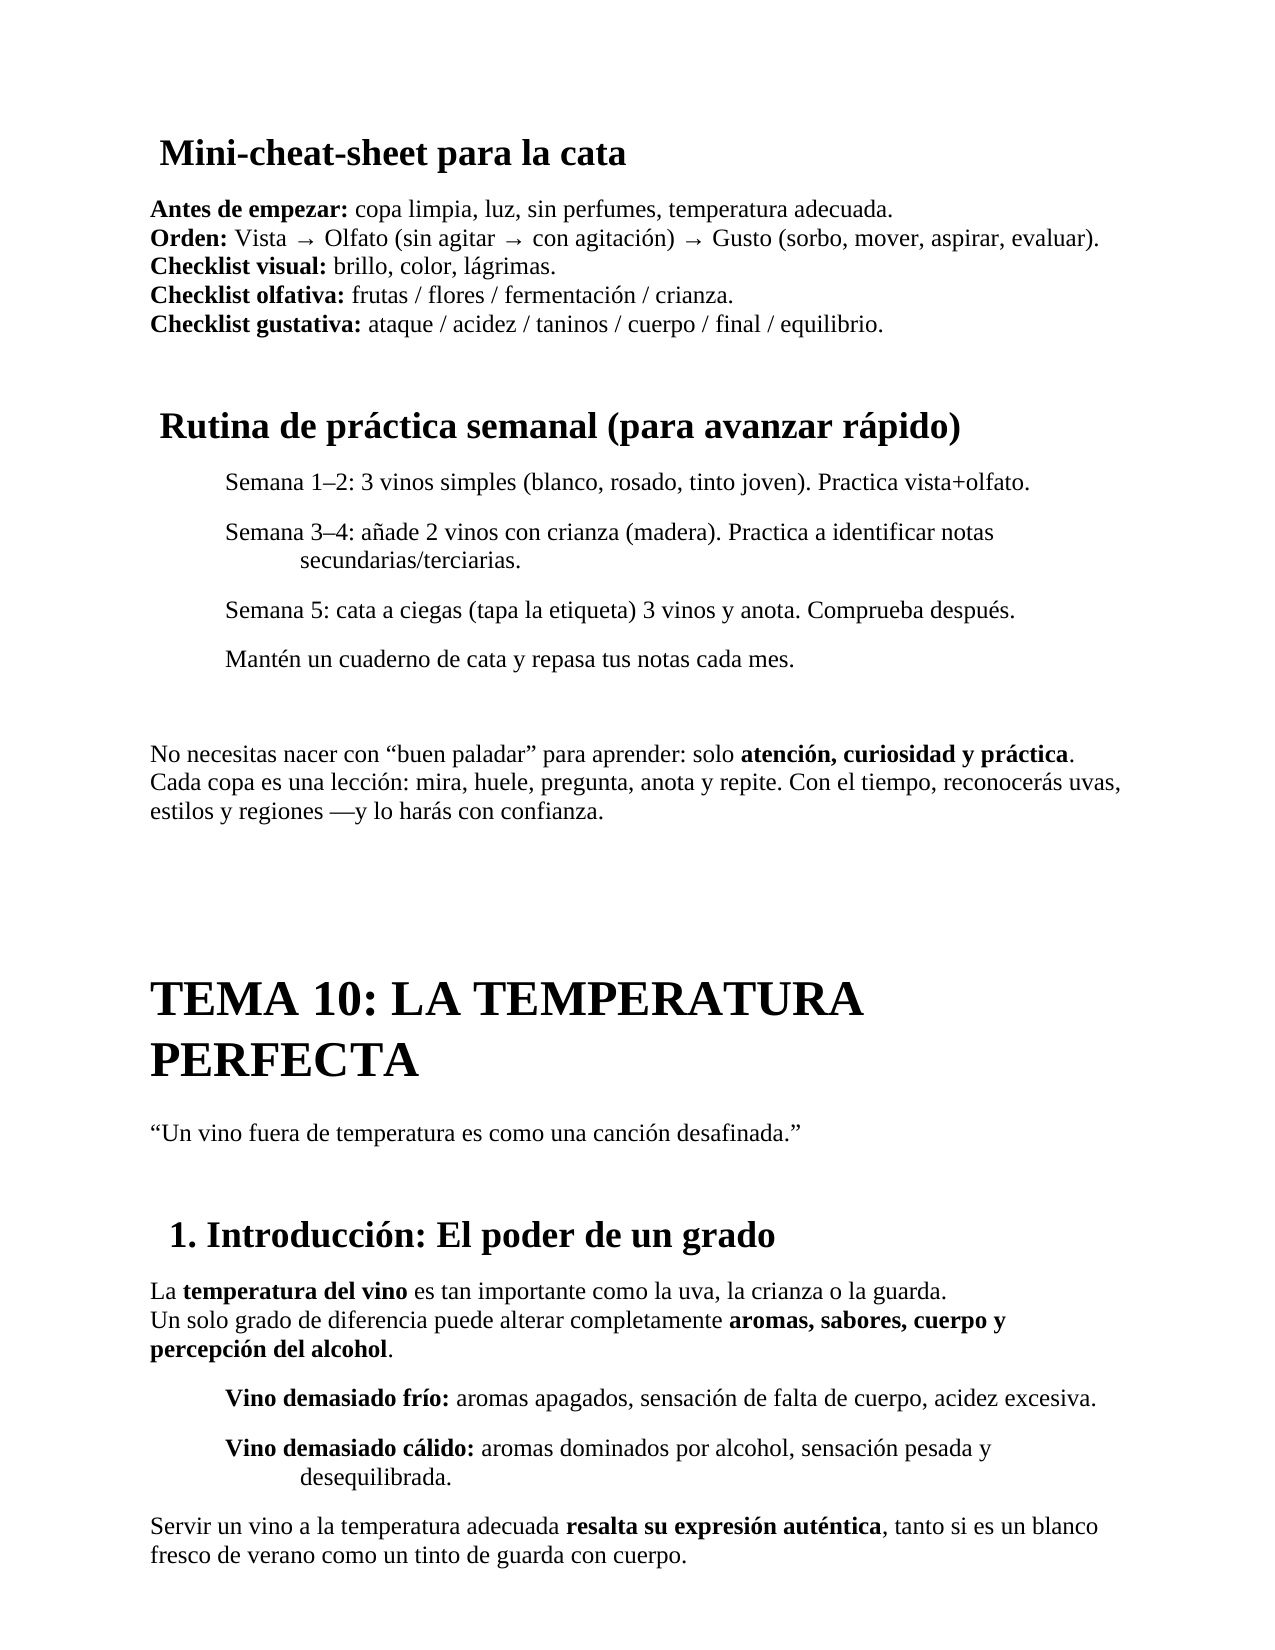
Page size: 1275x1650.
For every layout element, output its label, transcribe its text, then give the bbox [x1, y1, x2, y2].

text La temperatura del vino es tan importante como la uva, la crianza o la guarda. Un solo grado de diferencia puede alterar completamente aromas, sabores, cuerpo y percepción del alcohol. [150, 1276, 1125, 1362]
text Antes de empezar: copa limpia, luz, sin perfumes, temperatura adecuada. Orden: Vista → Olfato (sin agitar → con agitación) → Gusto (sorbo, mover, aspirar, evaluar). Checklist visual: brillo, color, lágrimas. Checklist olfativa: frutas / flores / fermentación / crianza. Checklist gustativa: ataque / acidez / taninos / cuerpo / final / equilibrio. [150, 194, 1125, 338]
text Mini-cheat-sheet para la cata [150, 130, 1125, 173]
list Semana 5: cata a ciegas (tapa la etiqueta) 3 vinos y anota. Comprueba después. [187, 595, 1125, 624]
text “Un vino fuera de temperatura es como una canción desafinada.” [150, 1118, 1125, 1147]
text Servir un vino a la temperatura adecuada resalta su expresión auténtica, tanto si es un blanco fresco de verano como un tinto de guarda con cuerpo. [150, 1511, 1125, 1569]
list Vino demasiado frío: aromas apagados, sensación de falta de cuerpo, acidez excesiva. [187, 1383, 1125, 1412]
list Semana 3–4: añade 2 vinos con crianza (madera). Practica a identificar notas secundarias/terciarias. [187, 517, 1125, 574]
text No necesitas nacer con “buen paladar” para aprender: solo atención, curiosidad y práctica. Cada copa es una lección: mira, huele, pregunta, anota y repite. Con el tiempo, reconocerás uvas, estilos y regiones —y lo harás con confianza. [150, 739, 1125, 825]
text 1. Introducción: El poder de un grado [150, 1212, 1125, 1255]
text Rutina de práctica semanal (para avanzar rápido) [150, 403, 1125, 446]
list Semana 1–2: 3 vinos simples (blanco, rosado, tinto joven). Practica vista+olfato. [187, 467, 1125, 496]
text TEMA 10: LA TEMPERATURA PERFECTA [150, 969, 1125, 1088]
list Vino demasiado cálido: aromas dominados por alcohol, sensación pesada y desequilibrada. [187, 1433, 1125, 1490]
list Mantén un cuaderno de cata y repasa tus notas cada mes. [187, 644, 1125, 673]
